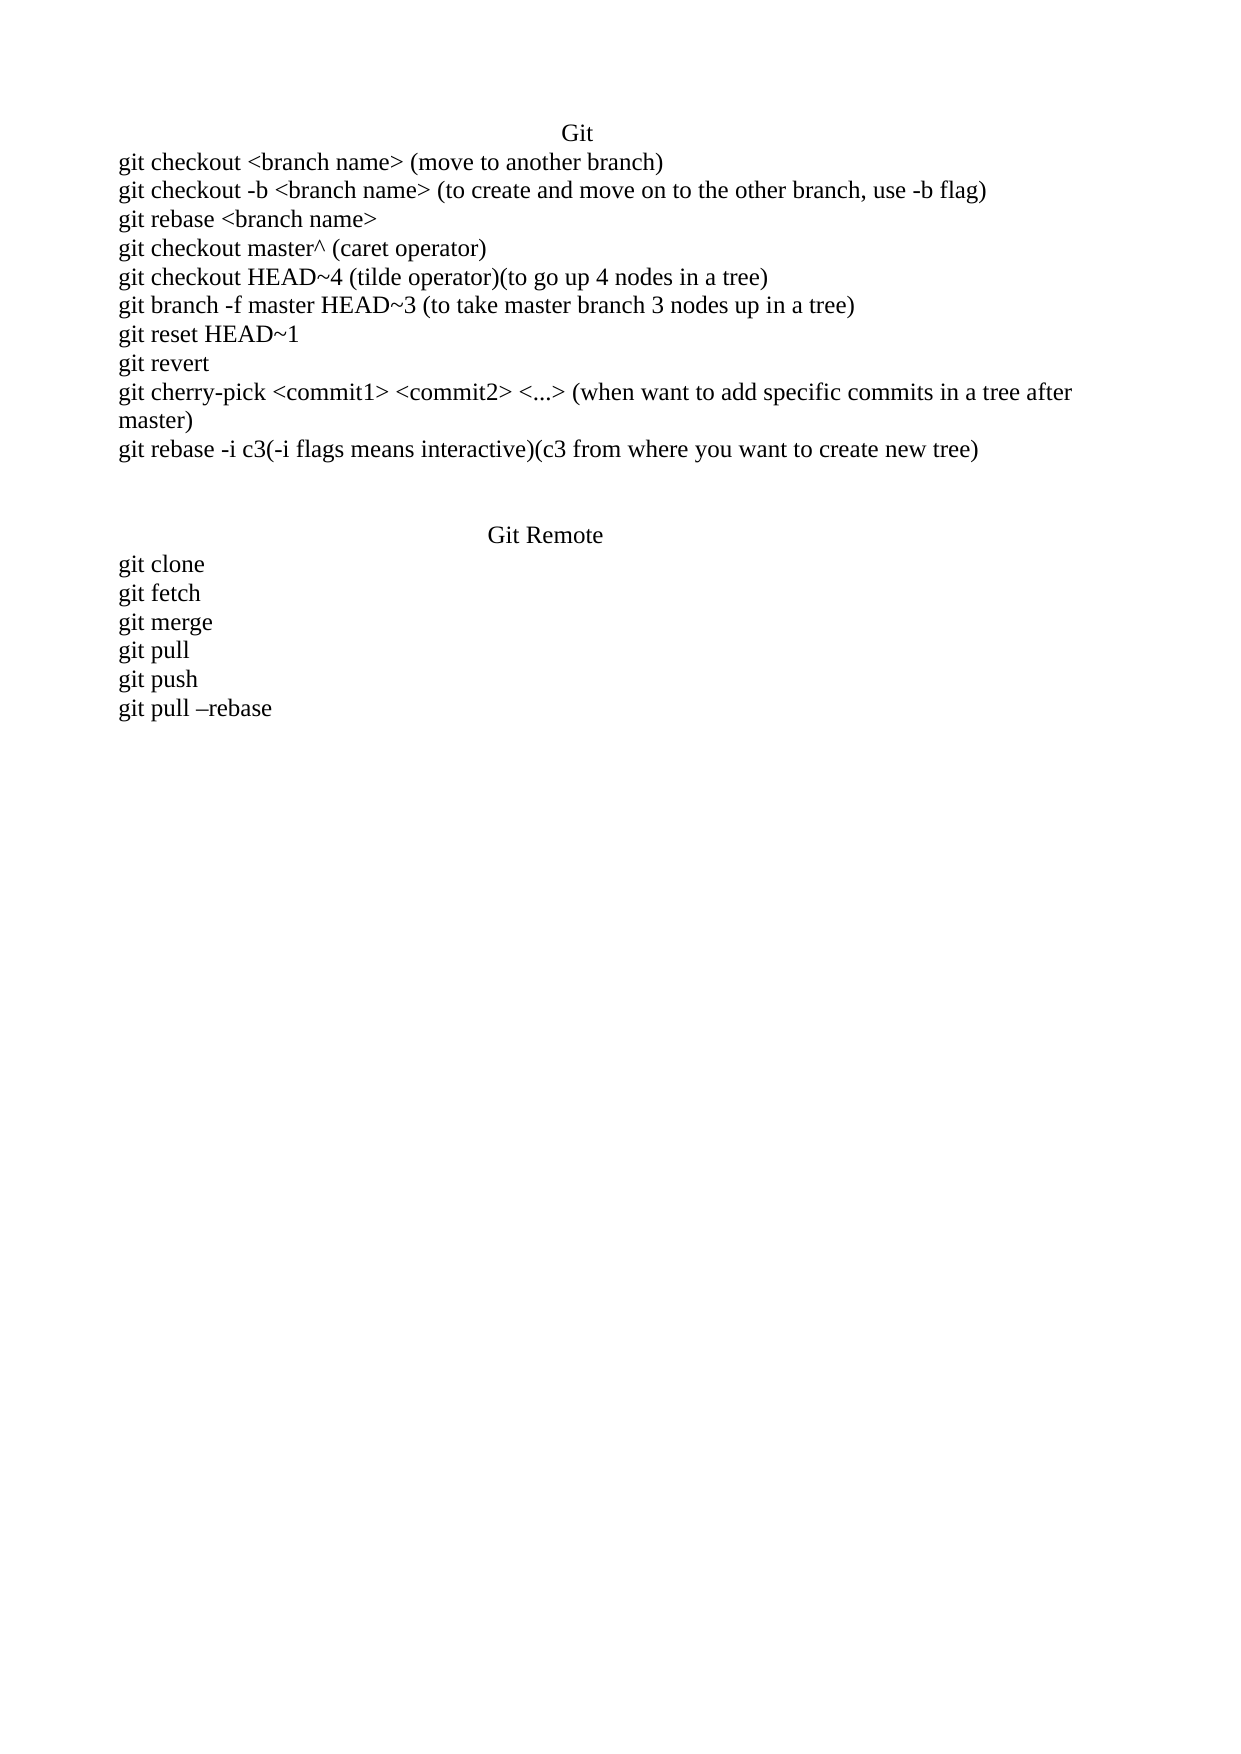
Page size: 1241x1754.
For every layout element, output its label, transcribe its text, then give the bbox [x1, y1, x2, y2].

text git pull [118, 636, 1122, 664]
text git cherry-pick <commit1> <commit2> <...> (when want to add specific commits in a tree after master) [118, 377, 1122, 434]
text git push [118, 664, 1122, 693]
text git revert [118, 348, 1122, 377]
text Git [118, 118, 1122, 147]
text git merge [118, 607, 1122, 636]
text git checkout HEAD~4 (tilde operator)(to go up 4 nodes in a tree) [118, 262, 1122, 291]
text git reset HEAD~1 [118, 319, 1122, 348]
text git checkout master^ (caret operator) [118, 233, 1122, 262]
text git branch -f master HEAD~3 (to take master branch 3 nodes up in a tree) [118, 291, 1122, 319]
text git pull –rebase [118, 693, 1122, 722]
text git clone [118, 549, 1122, 578]
text Git Remote [118, 521, 1122, 549]
text git checkout -b <branch name> (to create and move on to the other branch, use -b flag) [118, 176, 1122, 204]
text git fetch [118, 578, 1122, 607]
text git rebase -i c3(-i flags means interactive)(c3 from where you want to create new tree) [118, 434, 1122, 463]
text git checkout <branch name> (move to another branch) [118, 147, 1122, 176]
text git rebase <branch name> [118, 204, 1122, 233]
